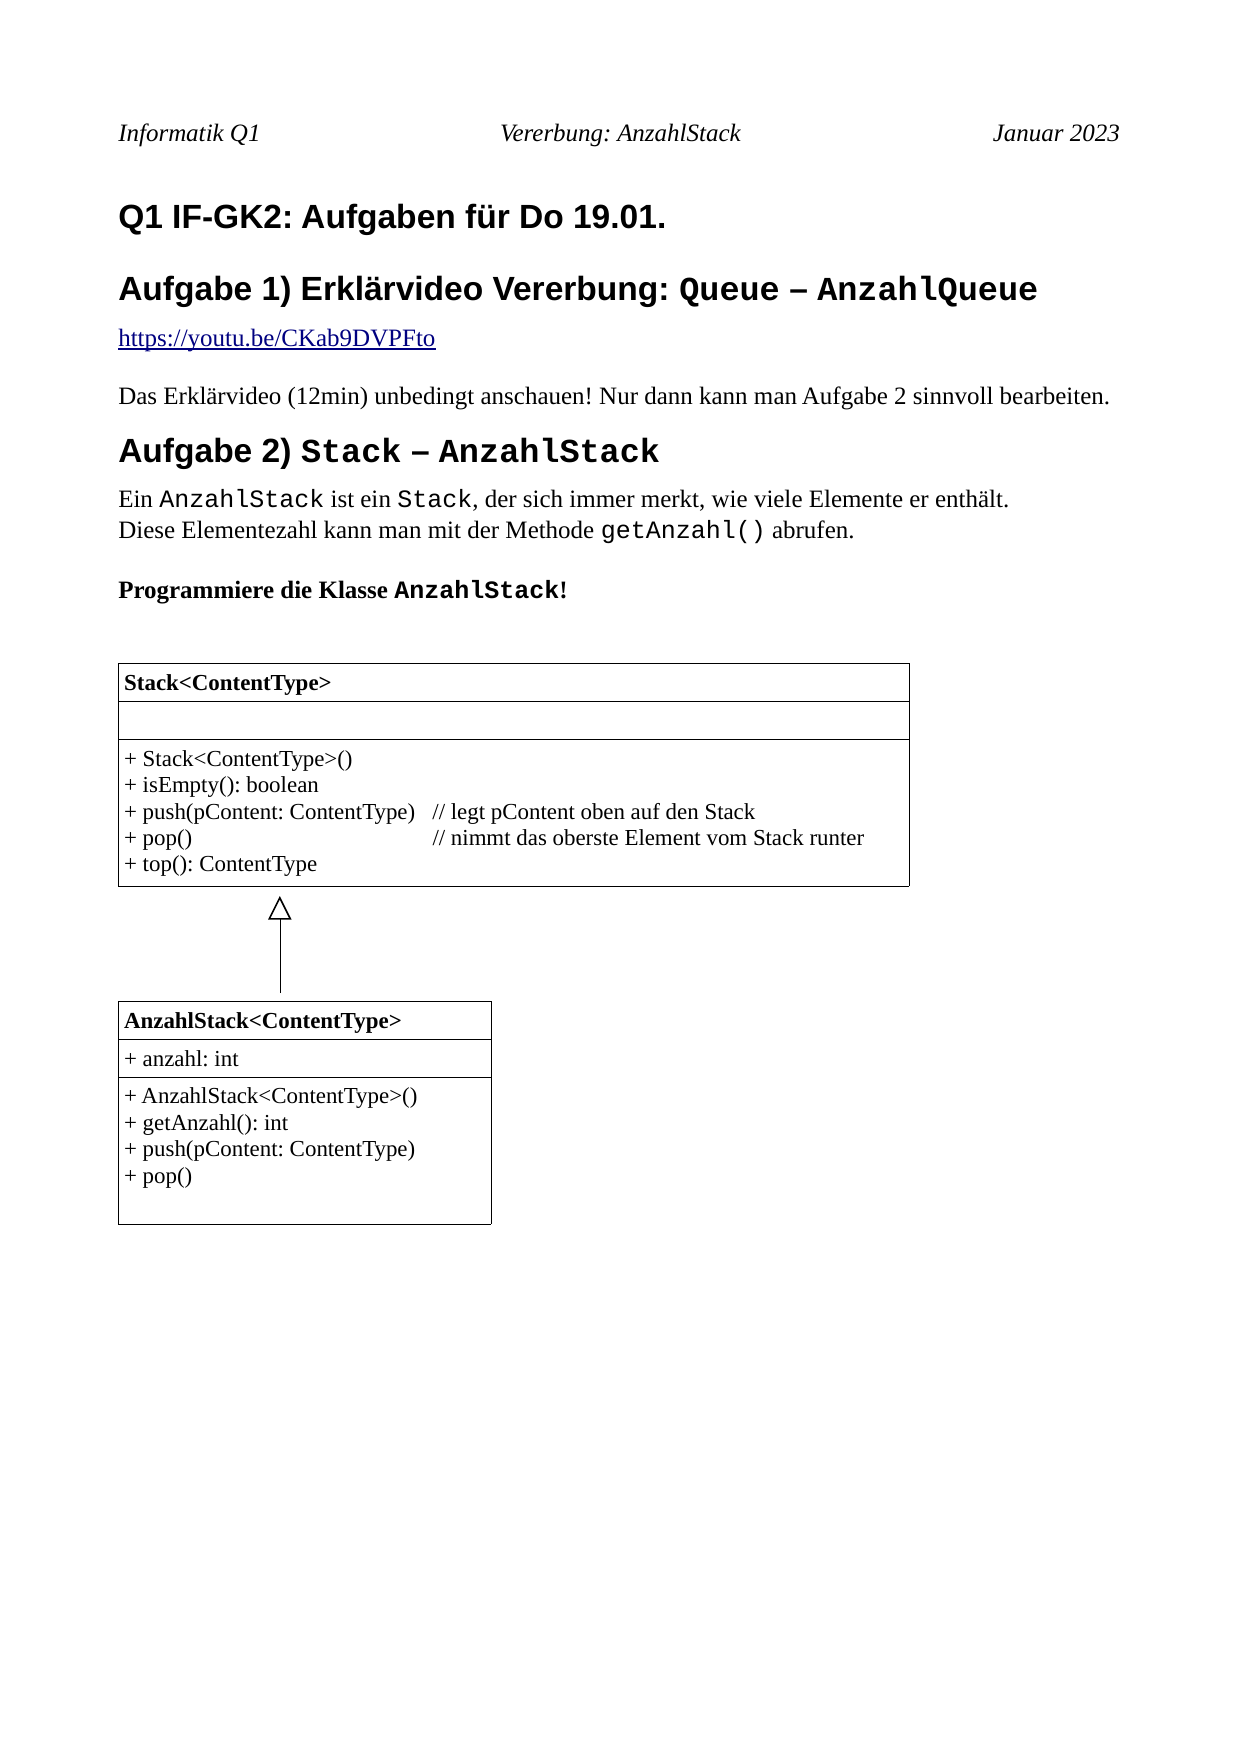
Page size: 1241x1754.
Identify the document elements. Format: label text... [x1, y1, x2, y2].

text Programmiere die Klasse AnzahlStack! [118, 575, 1122, 606]
table_cell + anzahl: int [119, 1040, 491, 1077]
table_cell [119, 702, 909, 739]
text Diese Elementezahl kann man mit der Methode getAnzahl() abrufen. [118, 515, 1122, 546]
subtitle Aufgabe 2) Stack – AnzahlStack [118, 430, 1122, 472]
text Ein AnzahlStack ist ein Stack, der sich immer merkt, wie viele Elemente er enthält. [118, 484, 1122, 515]
text Das Erklärvideo (12min) unbedingt anschauen! Nur dann kann man Aufgabe 2 sinnvoll bearbeiten. [118, 381, 1122, 409]
table_header Stack<ContentType> [119, 664, 909, 701]
subtitle Aufgabe 1) Erklärvideo Vererbung: Queue – AnzahlQueue [118, 269, 1122, 311]
text https://youtu.be/CKab9DVPFto [118, 323, 1122, 352]
table_header AnzahlStack<ContentType> [119, 1002, 491, 1039]
table_cell + Stack<ContentType>() + isEmpty(): boolean + push(pContent: ContentType) // legt pContent oben auf den Stack + pop() // nimmt das oberste Element vom Stack runter + top(): ContentType [119, 740, 909, 886]
subtitle Q1 IF-GK2: Aufgaben für Do 19.01. [118, 197, 1122, 236]
table_cell + AnzahlStack<ContentType>() + getAnzahl(): int + push(pContent: ContentType) + pop() [119, 1078, 491, 1223]
